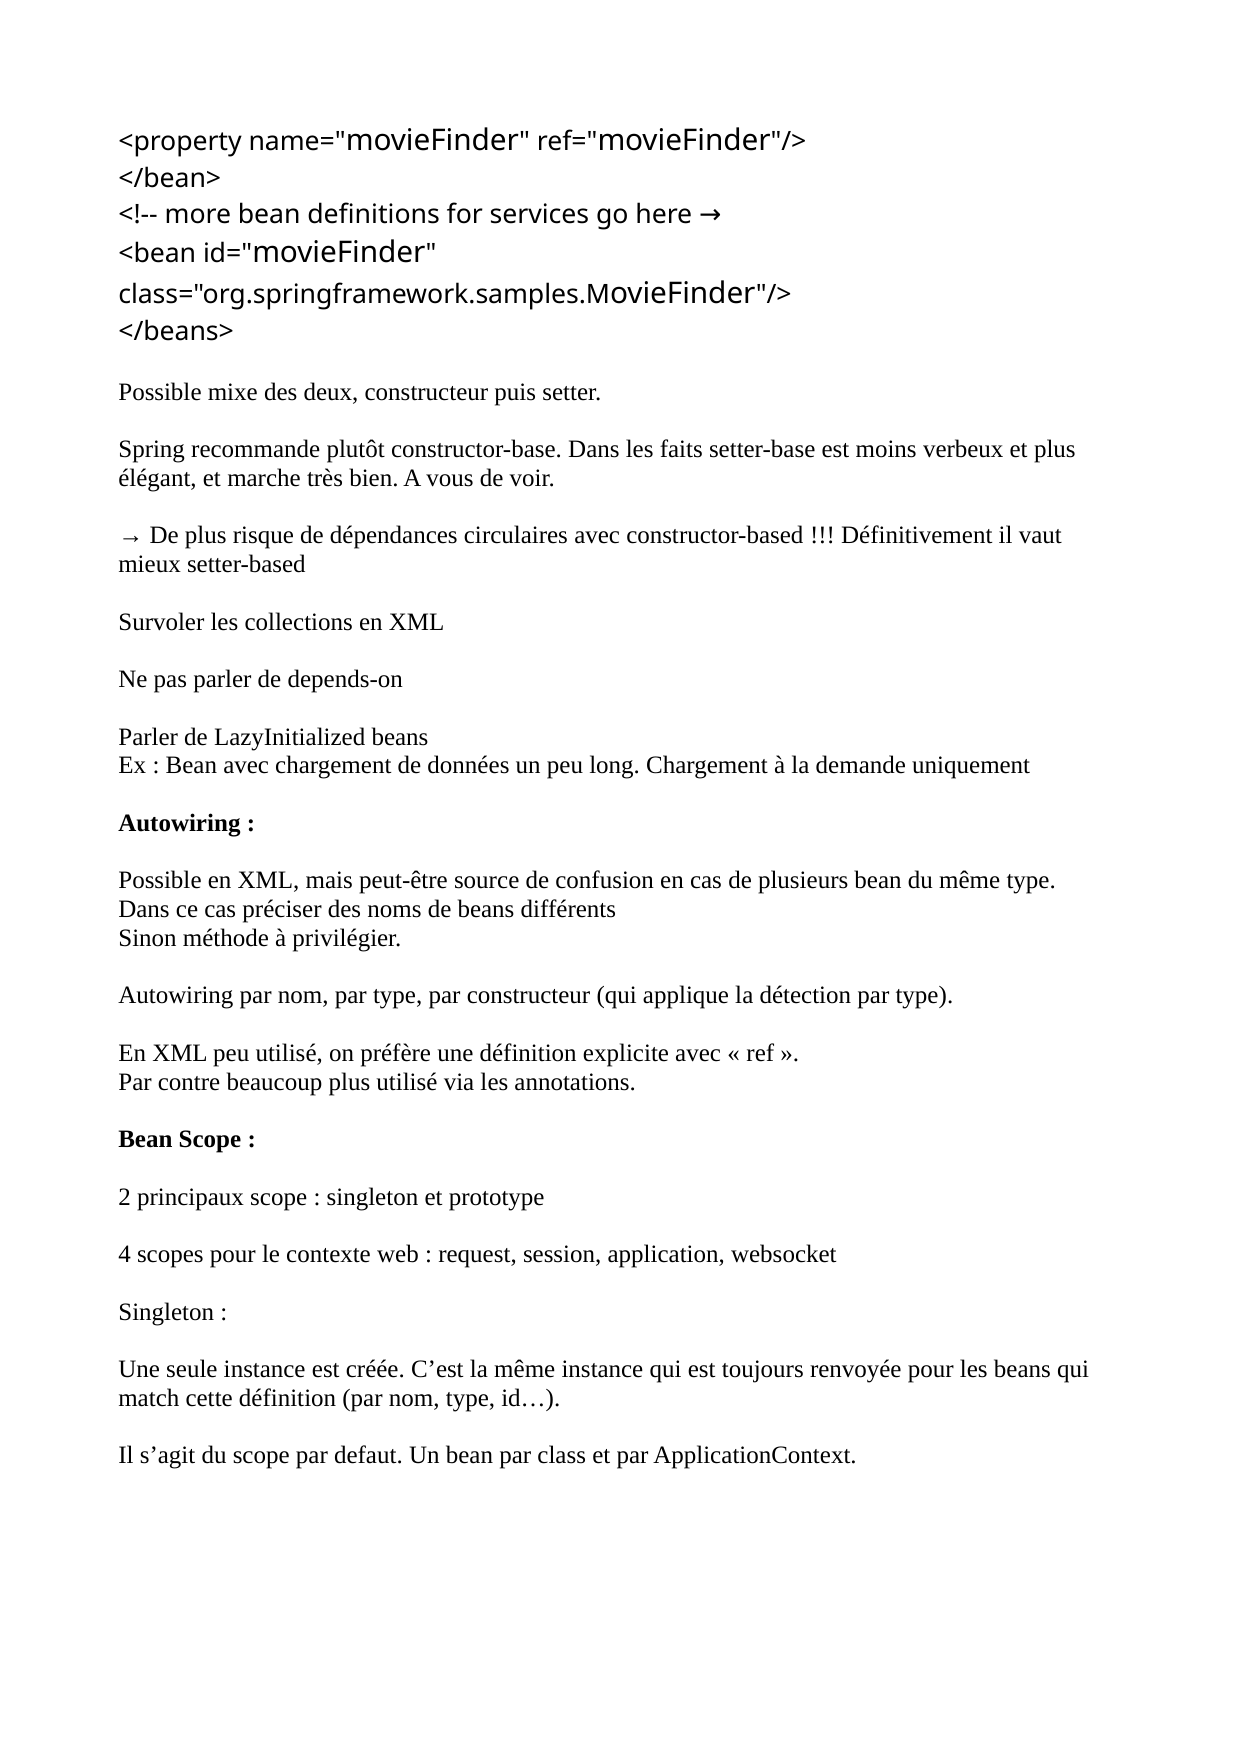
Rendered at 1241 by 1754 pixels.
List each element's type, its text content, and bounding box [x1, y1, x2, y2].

text Bean Scope : [118, 1124, 1122, 1153]
text Singleton : [118, 1297, 1122, 1325]
text Par contre beaucoup plus utilisé via les annotations. [118, 1067, 1122, 1095]
text 4 scopes pour le contexte web : request, session, application, websocket [118, 1239, 1122, 1268]
text Ex : Bean avec chargement de données un peu long. Chargement à la demande uniquement [118, 750, 1122, 779]
text En XML peu utilisé, on préfère une définition explicite avec « ref ». [118, 1038, 1122, 1067]
text Autowiring par nom, par type, par constructeur (qui applique la détection par type). [118, 980, 1122, 1009]
text Il s’agit du scope par defaut. Un bean par class et par ApplicationContext. [118, 1440, 1122, 1469]
text → De plus risque de dépendances circulaires avec constructor-based !!! Définitivement il vaut mieux setter-based [118, 520, 1122, 578]
text Spring recommande plutôt constructor-base. Dans les faits setter-base est moins verbeux et plus élégant, et marche très bien. A vous de voir. [118, 434, 1122, 492]
text 2 principaux scope : singleton et prototype [118, 1182, 1122, 1210]
text Sinon méthode à privilégier. [118, 923, 1122, 952]
text <bean id="movieFinder" class="org.springframework.samples.MovieFinder"/> </beans> [118, 231, 1122, 348]
text Dans ce cas préciser des noms de beans différents [118, 894, 1122, 923]
text Ne pas parler de depends-on [118, 664, 1122, 693]
text Parler de LazyInitialized beans [118, 722, 1122, 750]
text <property name="movieFinder" ref="movieFinder"/> </bean> <!-- more bean definitions for services go here → [118, 118, 1122, 231]
text Possible mixe des deux, constructeur puis setter. [118, 377, 1122, 405]
text Une seule instance est créée. C’est la même instance qui est toujours renvoyée pour les beans qui match cette définition (par nom, type, id…). [118, 1354, 1122, 1412]
text Survoler les collections en XML [118, 607, 1122, 635]
text Possible en XML, mais peut-être source de confusion en cas de plusieurs bean du même type. [118, 865, 1122, 894]
text Autowiring : [118, 808, 1122, 837]
